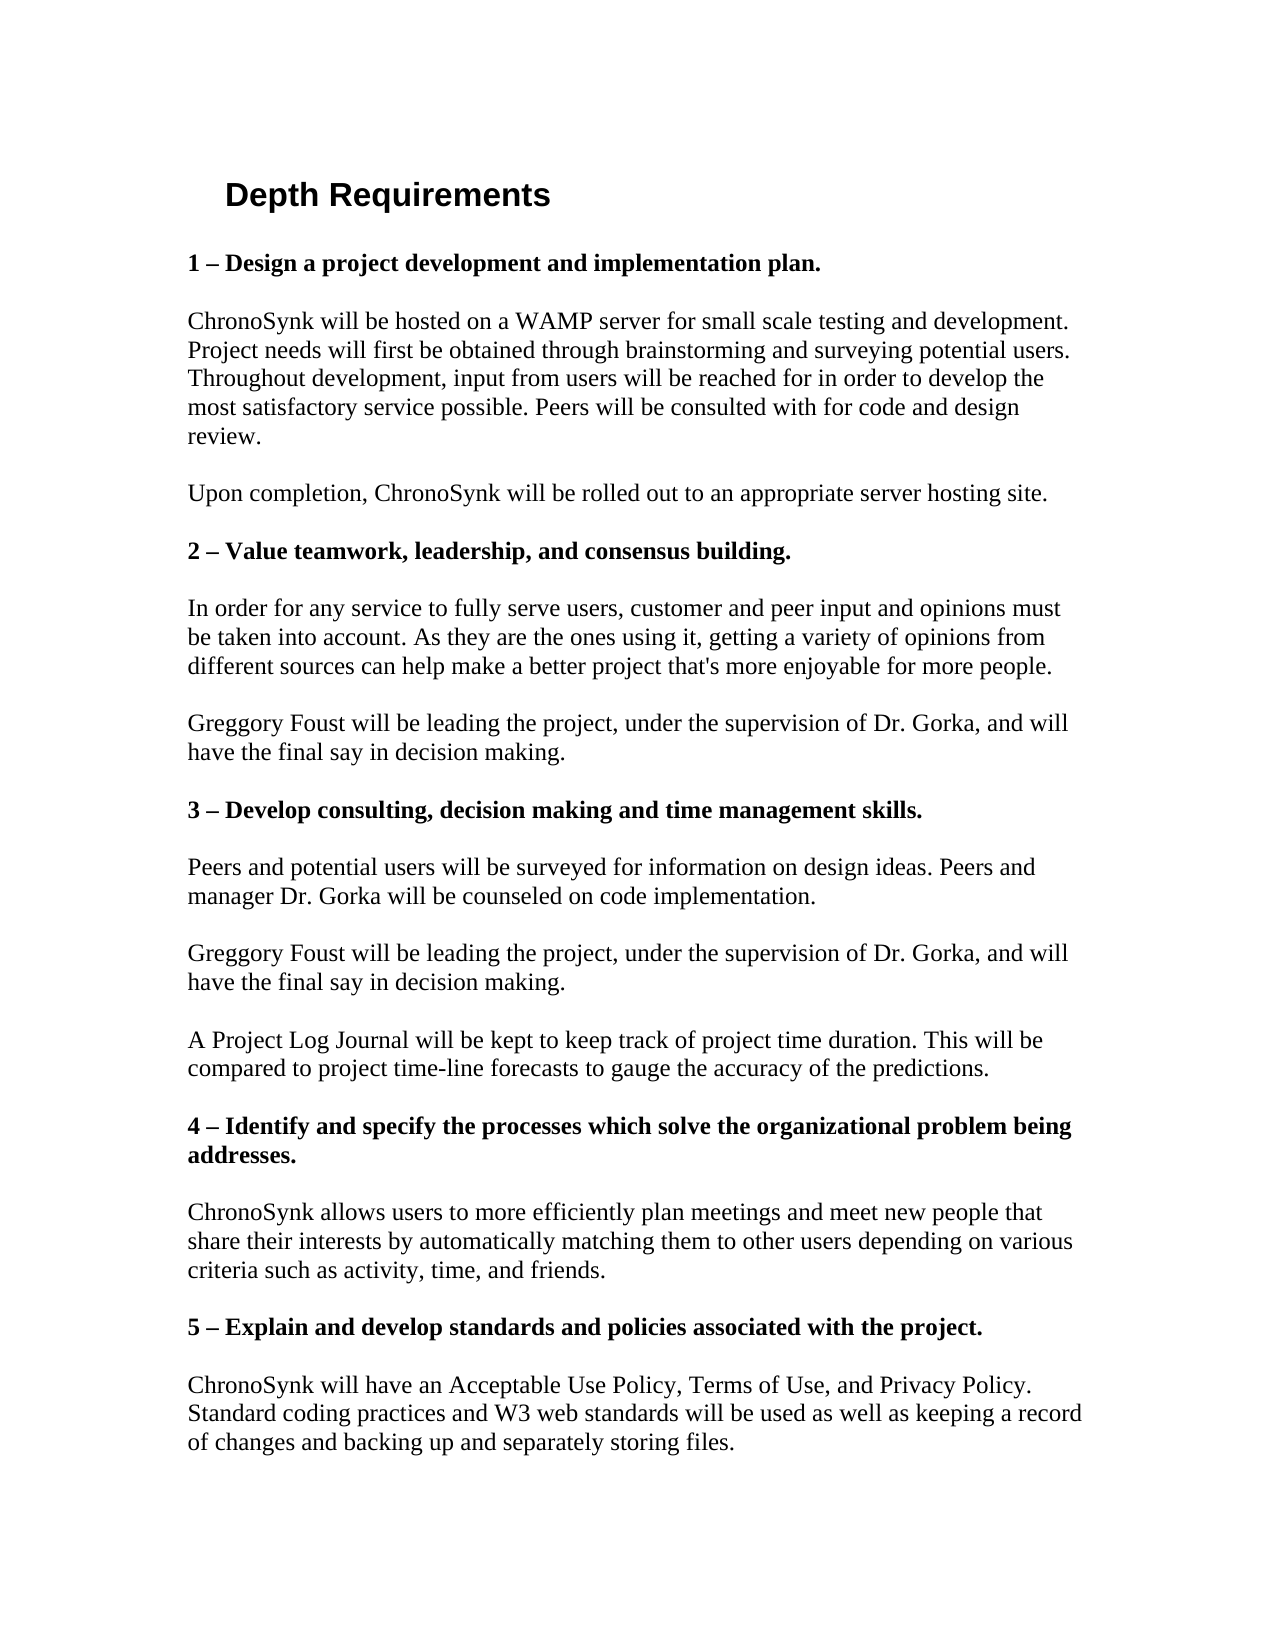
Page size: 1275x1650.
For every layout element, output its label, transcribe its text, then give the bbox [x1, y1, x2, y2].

text Greggory Foust will be leading the project, under the supervision of Dr. Gorka, and will have the final say in decision making. [187, 708, 1087, 766]
text ChronoSynk will have an Acceptable Use Policy, Terms of Use, and Privacy Policy. Standard coding practices and W3 web standards will be used as well as keeping a record of changes and backing up and separately storing files. [187, 1370, 1087, 1456]
text 4 – Identify and specify the processes which solve the organizational problem being addresses. [187, 1111, 1087, 1168]
text In order for any service to fully serve users, customer and peer input and opinions must be taken into account. As they are the ones using it, getting a variety of opinions from different sources can help make a better project that's more enjoyable for more people. [187, 593, 1087, 680]
text Peers and potential users will be surveyed for information on design ideas. Peers and manager Dr. Gorka will be counseled on code implementation. [187, 852, 1087, 910]
text 1 – Design a project development and implementation plan. [187, 248, 1087, 277]
text 3 – Develop consulting, decision making and time management skills. [187, 795, 1087, 823]
text Greggory Foust will be leading the project, under the supervision of Dr. Gorka, and will have the final say in decision making. [187, 938, 1087, 996]
text A Project Log Journal will be kept to keep track of project time duration. This will be compared to project time-line forecasts to gauge the accuracy of the predictions. [187, 1025, 1087, 1082]
text 5 – Explain and develop standards and policies associated with the project. [187, 1312, 1087, 1341]
text 2 – Value teamwork, leadership, and consensus building. [187, 536, 1087, 565]
text ChronoSynk will be hosted on a WAMP server for small scale testing and development. Project needs will first be obtained through brainstorming and surveying potential users. Throughout development, input from users will be reached for in order to develop the most satisfactory service possible. Peers will be consulted with for code and design review. [187, 306, 1087, 450]
text ChronoSynk allows users to more efficiently plan meetings and meet new people that share their interests by automatically matching them to other users depending on various criteria such as activity, time, and friends. [187, 1197, 1087, 1283]
text Upon completion, ChronoSynk will be rolled out to an appropriate server hosting site. [187, 478, 1087, 507]
subtitle Depth Requirements [225, 175, 1087, 213]
